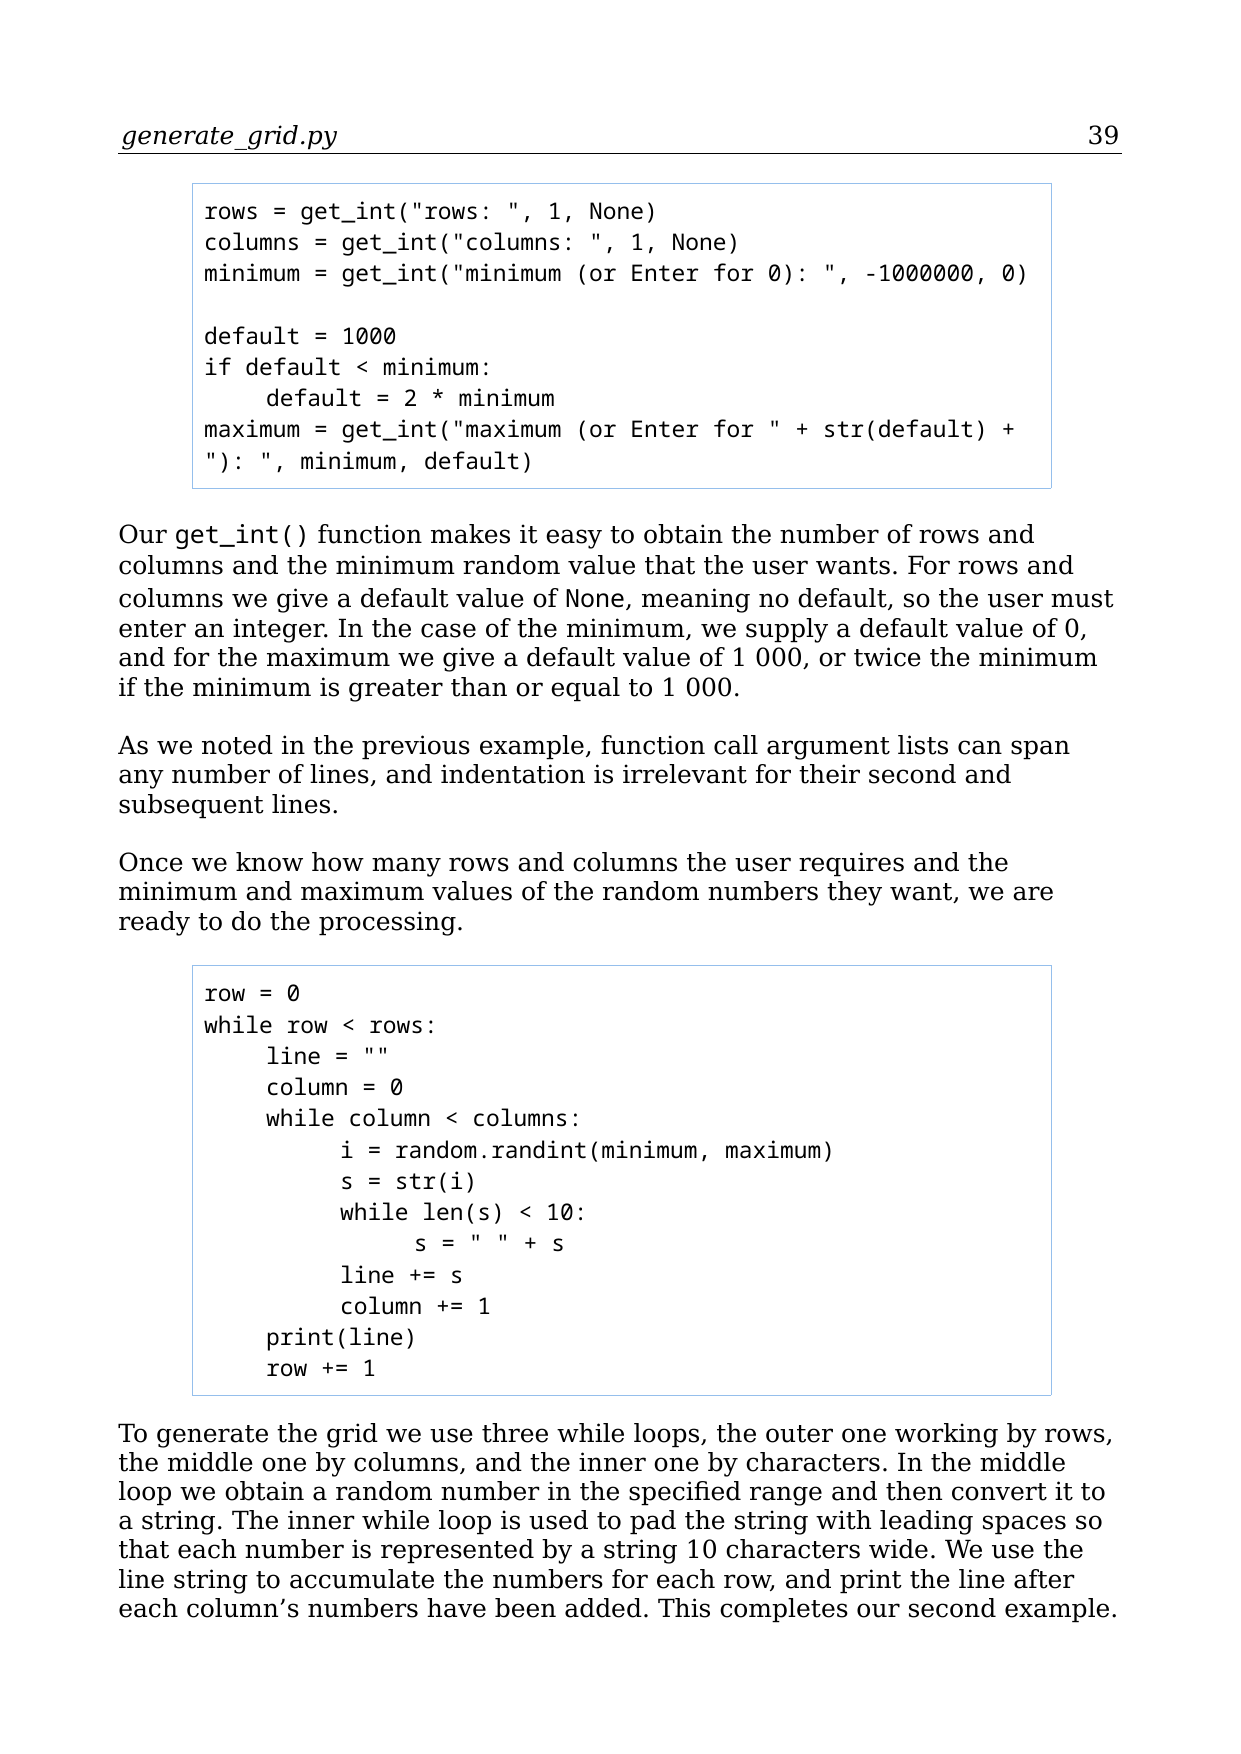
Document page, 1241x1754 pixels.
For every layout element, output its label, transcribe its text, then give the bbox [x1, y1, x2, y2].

text minimum = get_int("minimum (or Enter for 0): ", -1000000, 0) [193, 245, 1051, 276]
text rows = get_int("rows: ", 1, None) [193, 184, 1051, 214]
text line = "" [193, 1028, 1051, 1059]
text To generate the grid we use three while loops, the outer one working by rows, the middle one by columns, and the inner one by characters. In the middle loop we obtain a random number in the specified range and then convert it to a string. The inner while loop is used to pad the string with leading spaces so that each number is represented by a string 10 characters wide. We use the line string to accumulate the numbers for each row, and print the line after each column’s numbers have been added. This completes our second example. [118, 1419, 1122, 1623]
text column += 1 [193, 1278, 1051, 1309]
text maximum = get_int("maximum (or Enter for " + str(default) + "): ", minimum, default) [193, 401, 1051, 488]
text As we noted in the previous example, function call argument lists can span any number of lines, and indentation is irrelevant for their second and subsequent lines. [118, 731, 1122, 819]
text while row < rows: [193, 997, 1051, 1028]
text default = 1000 [193, 308, 1051, 339]
text s = str(i) [193, 1153, 1051, 1184]
text line += s [193, 1247, 1051, 1278]
text row = 0 [193, 966, 1051, 997]
text i = random.randint(minimum, maximum) [193, 1122, 1051, 1153]
text while column < columns: [193, 1090, 1051, 1122]
text default = 2 * minimum [193, 370, 1051, 401]
text row += 1 [193, 1340, 1051, 1395]
text columns = get_int("columns: ", 1, None) [193, 214, 1051, 245]
text s = " " + s [193, 1215, 1051, 1247]
text if default < minimum: [193, 339, 1051, 370]
text column = 0 [193, 1059, 1051, 1090]
text Our get_int() function makes it easy to obtain the number of rows and columns and the minimum random value that the user wants. For rows and columns we give a default value of None, meaning no default, so the user must enter an integer. In the case of the minimum, we supply a default value of 0, and for the maximum we give a default value of 1 000, or twice the minimum if the minimum is greater than or equal to 1 000. [118, 517, 1122, 702]
text while len(s) < 10: [193, 1184, 1051, 1215]
text print(line) [193, 1309, 1051, 1340]
text Once we know how many rows and columns the user requires and the minimum and maximum values of the random numbers they want, we are ready to do the processing. [118, 848, 1122, 936]
